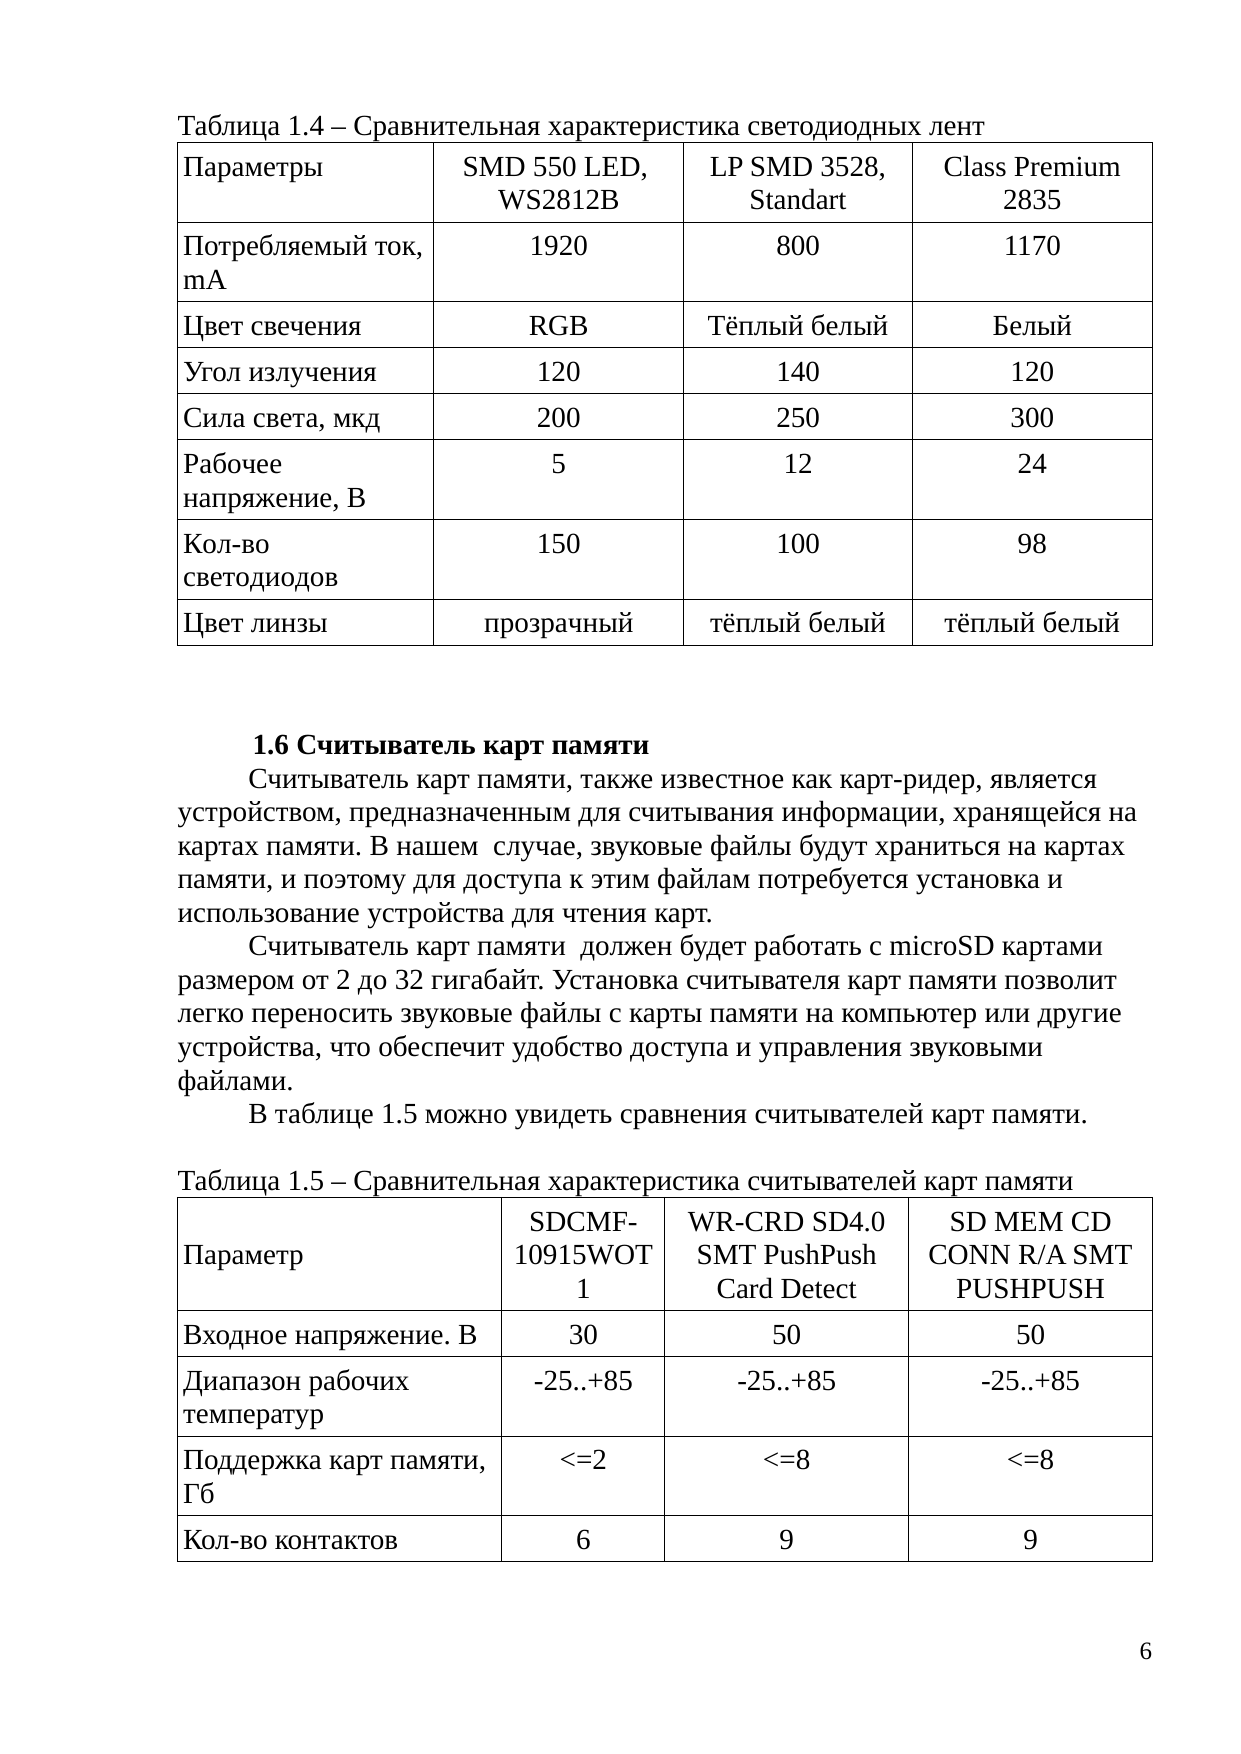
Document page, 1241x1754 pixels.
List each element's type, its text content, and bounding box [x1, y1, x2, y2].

text Таблица 1.4 – Сравнительная характеристика светодиодных лент [177, 108, 1152, 142]
table_cell Рабочее напряжение, В [178, 440, 433, 519]
table_cell 9 [909, 1516, 1152, 1561]
table_cell -25..+85 [502, 1357, 664, 1436]
table_cell Цвет линзы [178, 600, 433, 644]
subtitle 1.6 Считыватель карт памяти [177, 727, 1152, 761]
table_cell 6 [502, 1516, 664, 1561]
table_header Параметр [178, 1198, 501, 1310]
table_cell Угол излучения [178, 348, 433, 393]
table_cell 120 [913, 348, 1152, 393]
table_cell 150 [434, 520, 683, 598]
table_cell 1920 [434, 223, 683, 301]
table_cell 200 [434, 394, 683, 439]
table_cell прозрачный [434, 600, 683, 644]
table_cell 250 [684, 394, 912, 439]
text Таблица 1.5 – Сравнительная характеристика считывателей карт памяти [177, 1163, 1152, 1197]
table_cell 9 [665, 1516, 908, 1561]
text Считыватель карт памяти должен будет работать с microSD картами размером от 2 до 32 гигабайт. Установка считывателя карт памяти позволит легко переносить звуковые файлы с карты памяти на компьютер или другие устройства, что обеспечит удобство доступа и управления звуковыми файлами. [177, 928, 1152, 1096]
table_header SMD 550 LED, WS2812B [434, 143, 683, 222]
table_header SD MEM CD CONN R/A SMT PUSHPUSH [909, 1198, 1152, 1310]
table_cell тёплый белый [684, 600, 912, 644]
table_cell 50 [665, 1311, 908, 1356]
table_cell -25..+85 [665, 1357, 908, 1436]
table_header Class Premium 2835 [913, 143, 1152, 222]
table_cell 120 [434, 348, 683, 393]
table_cell <=2 [502, 1437, 664, 1515]
table_cell Потребляемый ток, mA [178, 223, 433, 301]
table_cell Цвет свечения [178, 302, 433, 347]
table_cell 5 [434, 440, 683, 519]
table_cell 100 [684, 520, 912, 598]
table_cell 1170 [913, 223, 1152, 301]
table_cell Белый [913, 302, 1152, 347]
table_cell 30 [502, 1311, 664, 1356]
table_cell 98 [913, 520, 1152, 598]
table_cell 800 [684, 223, 912, 301]
table_header WR-CRD SD4.0 SMT PushPush Card Detect [665, 1198, 908, 1310]
table_cell Входное напряжение. В [178, 1311, 501, 1356]
table_cell <=8 [665, 1437, 908, 1515]
table_header SDCMF-10915WOT1 [502, 1198, 664, 1310]
table_cell 50 [909, 1311, 1152, 1356]
table_cell Поддержка карт памяти, Гб [178, 1437, 501, 1515]
table_cell тёплый белый [913, 600, 1152, 644]
table_cell 24 [913, 440, 1152, 519]
table_cell Кол-во светодиодов [178, 520, 433, 598]
table_cell Диапазон рабочих температур [178, 1357, 501, 1436]
table_cell Сила света, мкд [178, 394, 433, 439]
table_cell RGB [434, 302, 683, 347]
table_cell Тёплый белый [684, 302, 912, 347]
table_cell -25..+85 [909, 1357, 1152, 1436]
table_header LP SMD 3528, Standart [684, 143, 912, 222]
table_cell Кол-во контактов [178, 1516, 501, 1561]
text В таблице 1.5 можно увидеть сравнения считывателей карт памяти. [177, 1096, 1152, 1130]
table_cell 12 [684, 440, 912, 519]
table_cell 300 [913, 394, 1152, 439]
text Считыватель карт памяти, также известное как карт-ридер, является устройством, предназначенным для считывания информации, хранящейся на картах памяти. В нашем случае, звуковые файлы будут храниться на картах памяти, и поэтому для доступа к этим файлам потребуется установка и использование устройства для чтения карт. [177, 761, 1152, 928]
table_cell 140 [684, 348, 912, 393]
table_cell <=8 [909, 1437, 1152, 1515]
table_header Параметры [178, 143, 433, 222]
